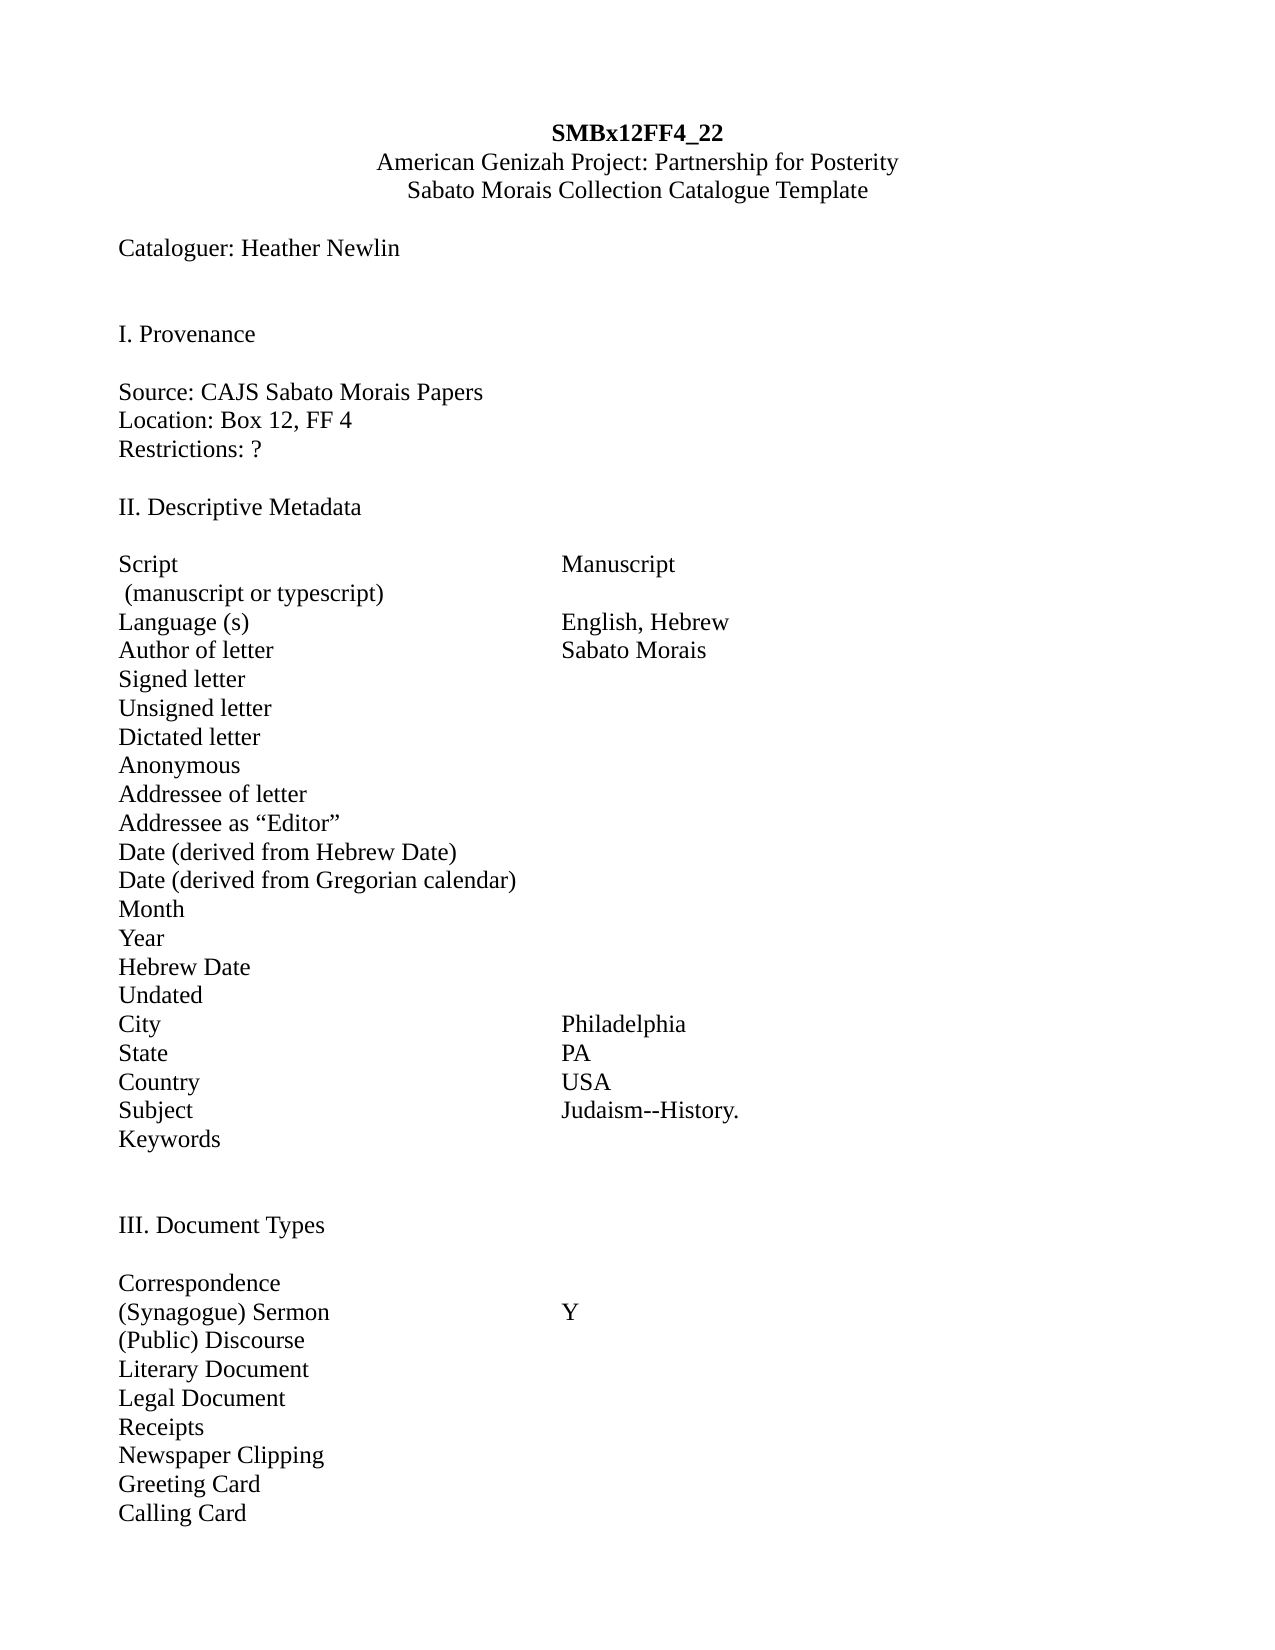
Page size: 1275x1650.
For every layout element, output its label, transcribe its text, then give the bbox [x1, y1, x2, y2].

text SMBx12FF4_22 [118, 118, 1157, 147]
text Correspondence [118, 1268, 1157, 1297]
text Keywords [118, 1124, 1157, 1153]
text Signed letter [118, 664, 1157, 693]
text (Synagogue) Sermon Y [118, 1297, 1157, 1326]
text Newspaper Clipping [118, 1441, 1157, 1469]
text Author of letter Sabato Morais [118, 636, 1157, 664]
text Addressee as “Editor” [118, 808, 1157, 837]
text Year [118, 923, 1157, 952]
text (Public) Discourse [118, 1326, 1157, 1354]
text II. Descriptive Metadata [118, 492, 1157, 521]
text III. Document Types [118, 1211, 1157, 1239]
text Hebrew Date [118, 952, 1157, 981]
text Restrictions: ? [118, 434, 1157, 463]
text Greeting Card [118, 1469, 1157, 1498]
text Unsigned letter [118, 693, 1157, 722]
text City Philadelphia [118, 1009, 1157, 1038]
text Month [118, 894, 1157, 923]
text Legal Document [118, 1383, 1157, 1412]
text (manuscript or typescript) [118, 578, 1157, 607]
text Addressee of letter [118, 779, 1157, 808]
text Sabato Morais Collection Catalogue Template [118, 176, 1157, 204]
text Language (s) English, Hebrew [118, 607, 1157, 636]
text Subject Judaism--History. [118, 1096, 1157, 1124]
text Anonymous [118, 751, 1157, 779]
text Date (derived from Gregorian calendar) [118, 866, 1157, 894]
text Location: Box 12, FF 4 [118, 406, 1157, 434]
text Script Manuscript [118, 549, 1157, 578]
text I. Provenance [118, 319, 1157, 348]
text Calling Card [118, 1498, 1157, 1527]
text Country USA [118, 1067, 1157, 1096]
text Receipts [118, 1412, 1157, 1441]
text Undated [118, 981, 1157, 1009]
text Cataloguer: Heather Newlin [118, 233, 1157, 262]
text Date (derived from Hebrew Date) [118, 837, 1157, 866]
text Source: CAJS Sabato Morais Papers [118, 377, 1157, 406]
text Dictated letter [118, 722, 1157, 751]
text State PA [118, 1038, 1157, 1067]
text American Genizah Project: Partnership for Posterity [118, 147, 1157, 176]
text Literary Document [118, 1354, 1157, 1383]
